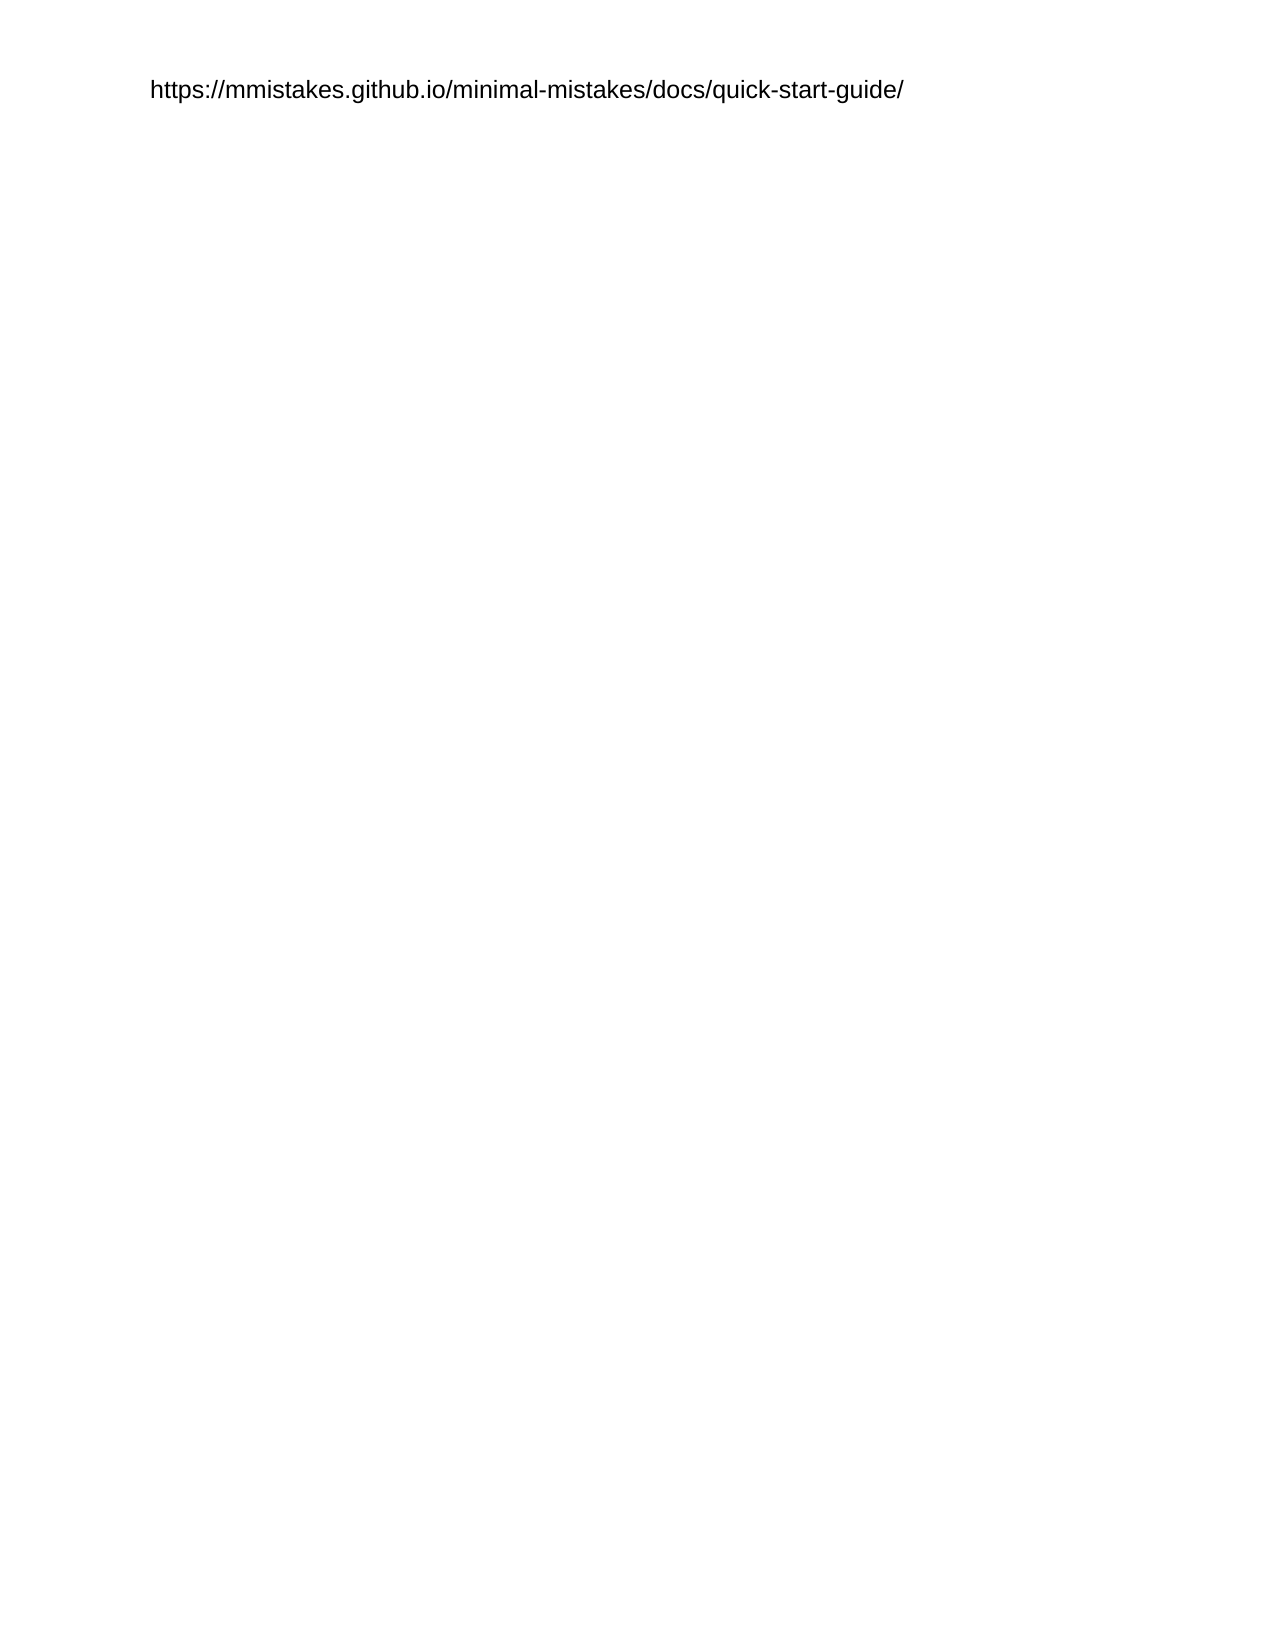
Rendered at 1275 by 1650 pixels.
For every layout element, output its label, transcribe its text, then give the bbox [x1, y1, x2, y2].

text https://mmistakes.github.io/minimal-mistakes/docs/quick-start-guide/ [150, 75, 1125, 104]
